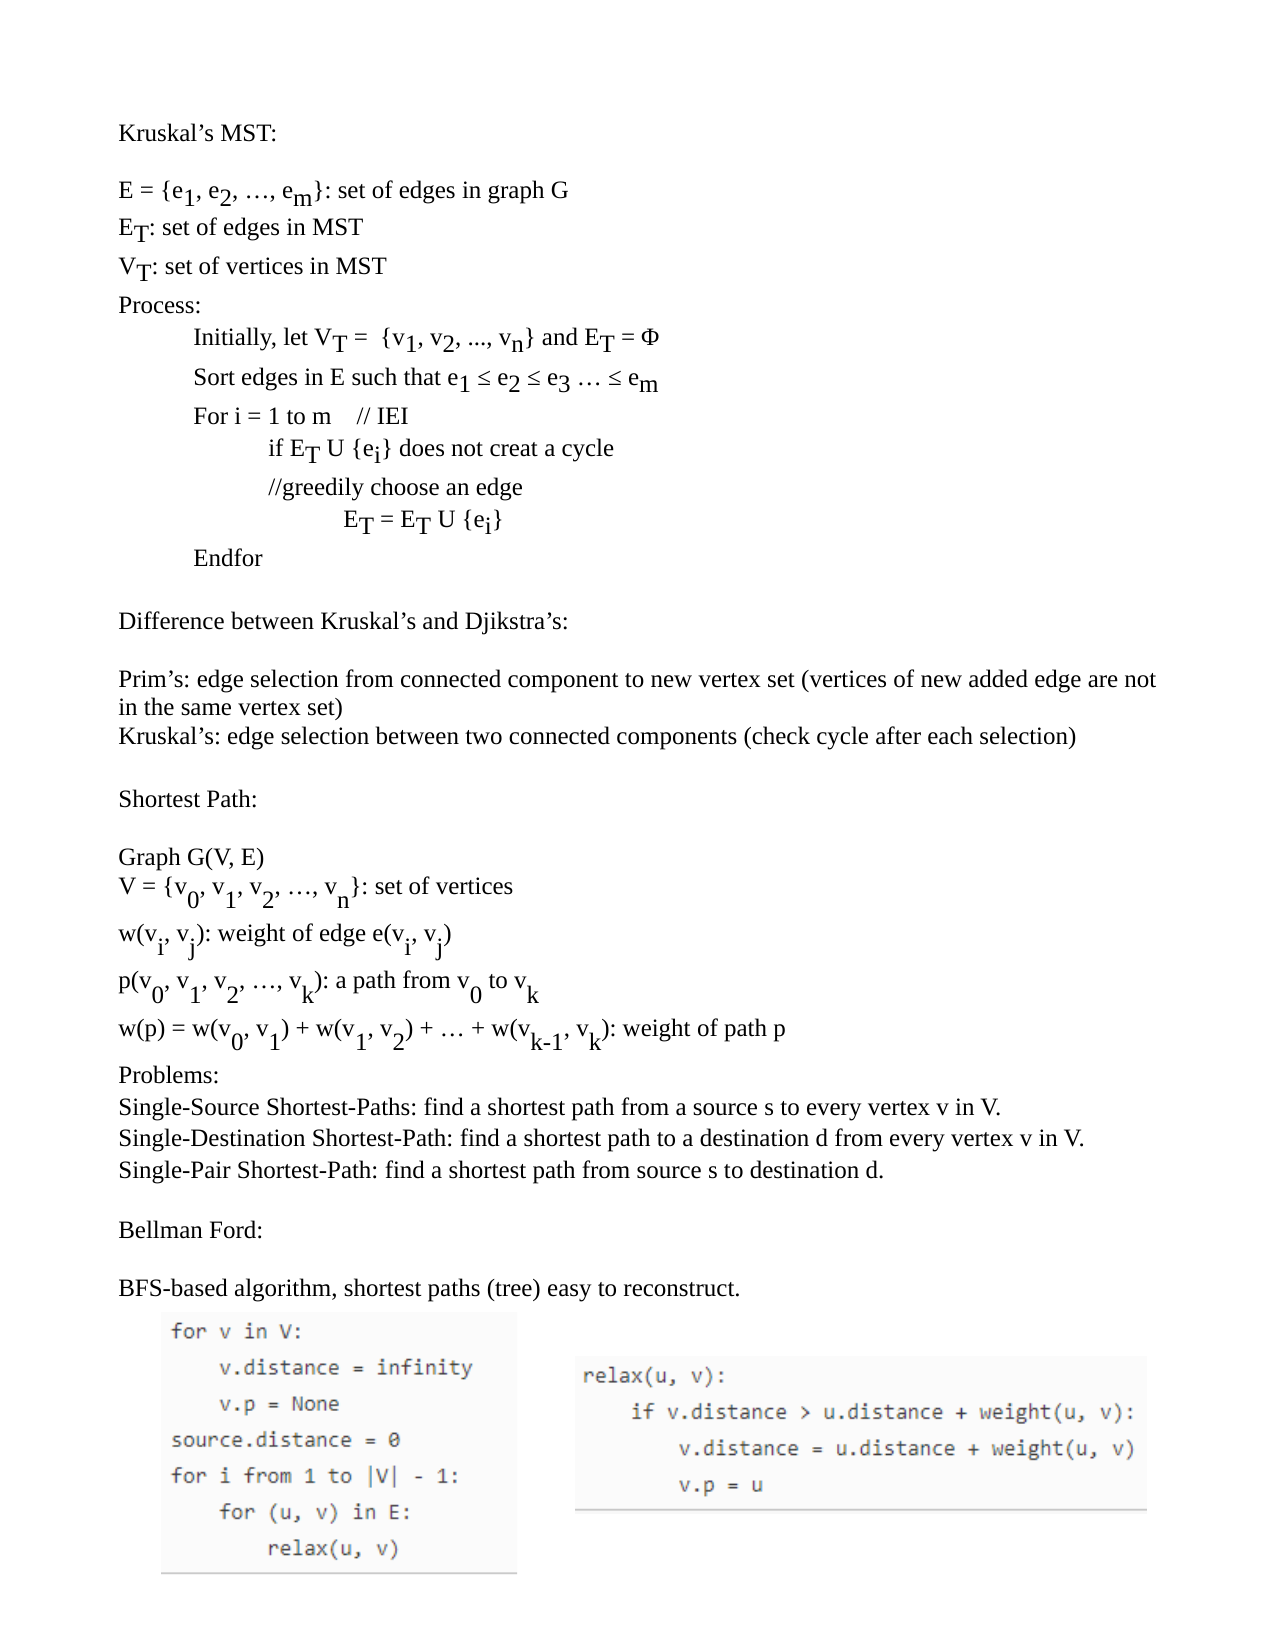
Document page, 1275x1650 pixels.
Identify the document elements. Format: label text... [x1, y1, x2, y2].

title Prim’s: edge selection from connected component to new vertex set (vertices of new added edge are not in the same vertex set) [118, 664, 1157, 721]
picture [575, 1356, 1147, 1514]
title //greedily choose an edge [118, 472, 1157, 501]
title Problems: [118, 1060, 1157, 1089]
title Endfor [118, 543, 1157, 572]
title Kruskal’s: edge selection between two connected components (check cycle after each selection) [118, 721, 1157, 750]
title V = {v0, v1, v2, …, vn}: set of vertices [118, 871, 1157, 914]
title Single-Pair Shortest-Path: find a shortest path from source s to destination d. [118, 1155, 1157, 1184]
text Shortest Path: [118, 784, 1157, 813]
title Single-Source Shortest-Paths: find a shortest path from a source s to every vertex v in V. [118, 1092, 1157, 1121]
title Initially, let VT = {v1, v2, ..., vn} and ET = Φ [118, 322, 1157, 358]
title ET: set of edges in MST [118, 212, 1157, 247]
title p(v0, v1, v2, …, vk): a path from v0 to vk [118, 966, 1157, 1009]
title w(vi, vj): weight of edge e(vi, vj) [118, 918, 1157, 961]
text Bellman Ford: [118, 1215, 1157, 1244]
title ET = ET U {ei} [118, 504, 1157, 539]
title w(p) = w(v0, v1) + w(v1, v2) + … + w(vk-1, vk): weight of path p [118, 1013, 1157, 1056]
title Process: [118, 291, 1157, 319]
title Sort edges in E such that e1 ≤ e2 ≤ e3 … ≤ em [118, 362, 1157, 397]
title Graph G(V, E) [118, 842, 1157, 871]
text Difference between Kruskal’s and Djikstra’s: [118, 606, 1157, 635]
picture [161, 1312, 518, 1579]
text Kruskal’s MST: [118, 118, 1157, 147]
title E = {e1, e2, …, em}: set of edges in graph G [118, 176, 1157, 212]
title BFS-based algorithm, shortest paths (tree) easy to reconstruct. [118, 1273, 1157, 1302]
title For i = 1 to m // IEI [118, 401, 1157, 430]
title Single-Destination Shortest-Path: find a shortest path to a destination d from every vertex v in V. [118, 1123, 1157, 1152]
title VT: set of vertices in MST [118, 251, 1157, 287]
title if ET U {ei} does not creat a cycle [118, 433, 1157, 468]
